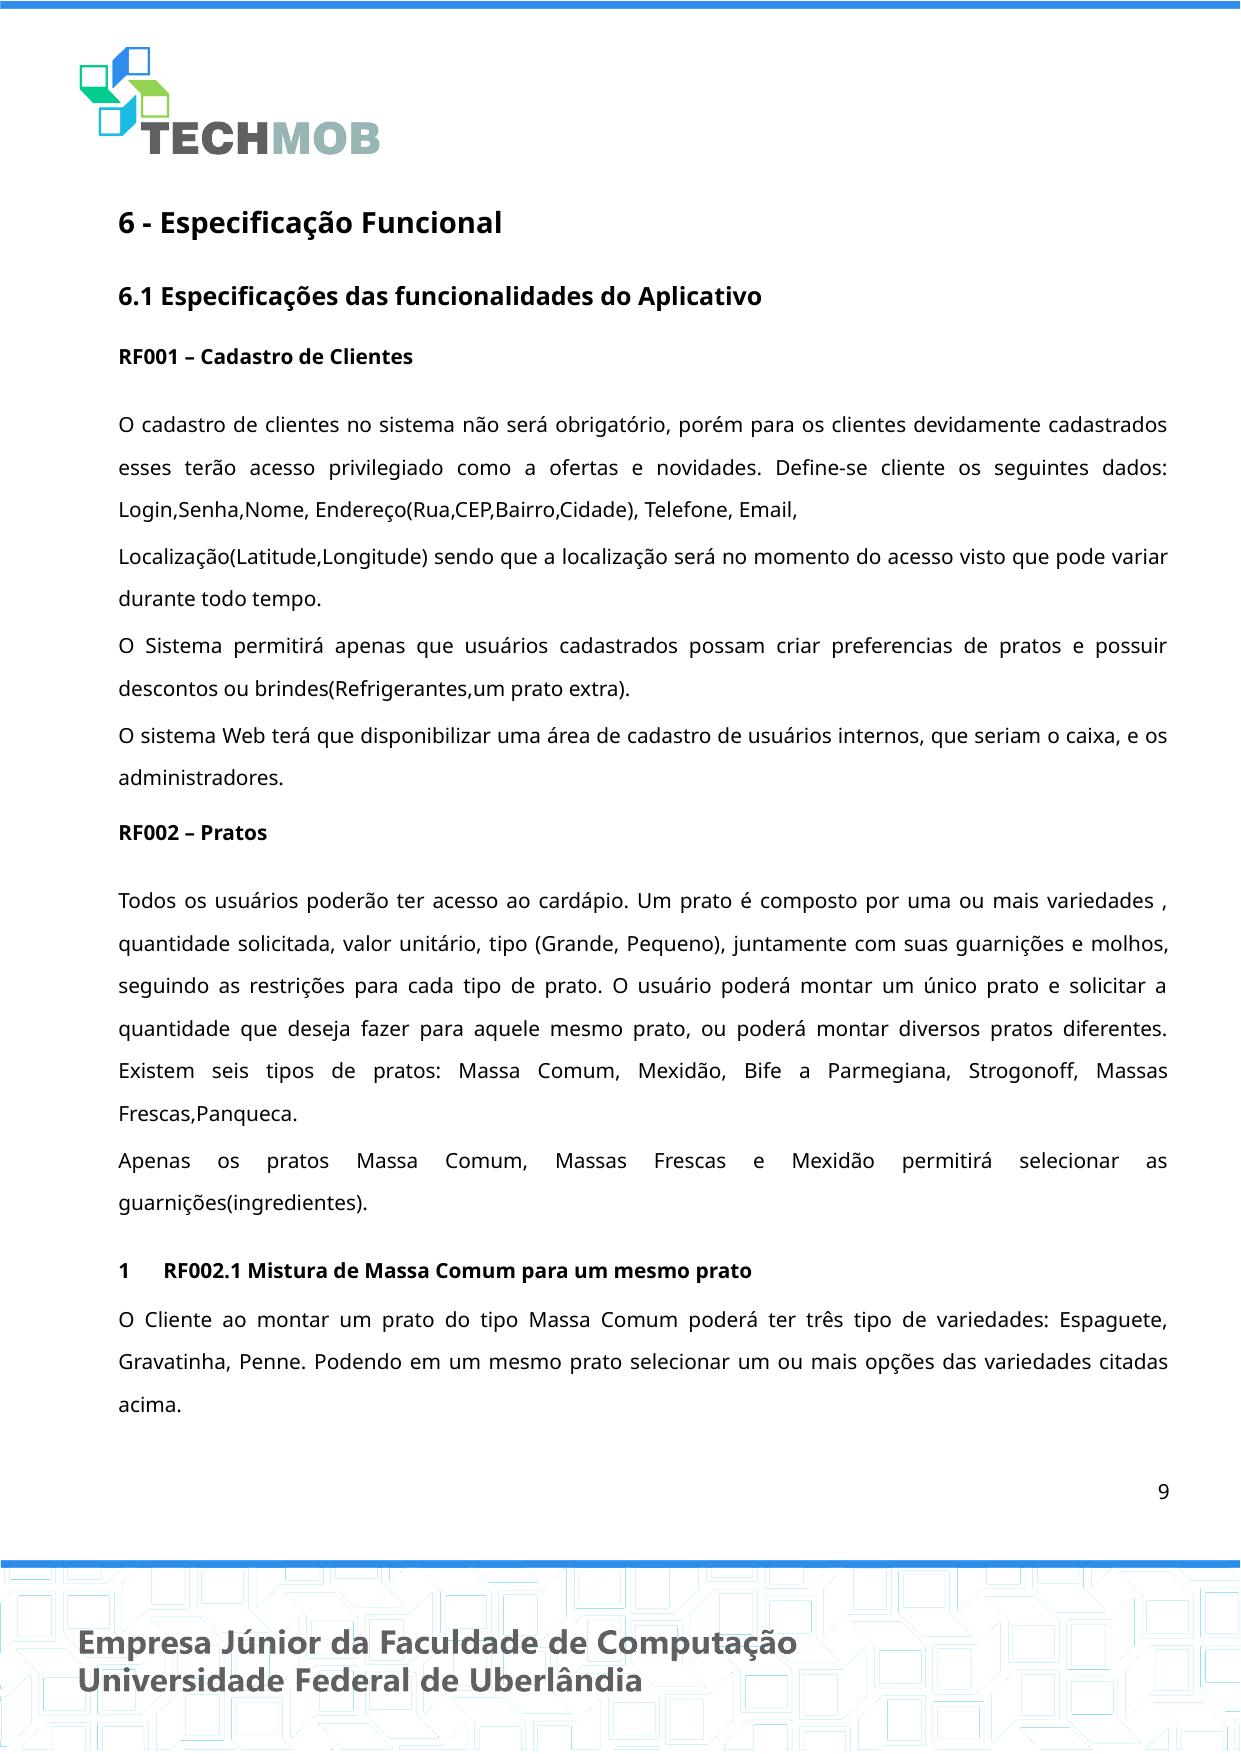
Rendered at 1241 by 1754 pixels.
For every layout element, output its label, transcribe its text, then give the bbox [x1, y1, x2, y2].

text O cadastro de clientes no sistema não será obrigatório, porém para os clientes devidamente cadastrados esses terão acesso privilegiado como a ofertas e novidades. Define-se cliente os seguintes dados: Login,Senha,Nome, Endereço(Rua,CEP,Bairro,Cidade), Telefone, Email, [118, 410, 1169, 524]
text Todos os usuários poderão ter acesso ao cardápio. Um prato é composto por uma ou mais variedades , quantidade solicitada, valor unitário, tipo (Grande, Pequeno), juntamente com suas guarnições e molhos, seguindo as restrições para cada tipo de prato. O usuário poderá montar um único prato e solicitar a quantidade que deseja fazer para aquele mesmo prato, ou poderá montar diversos pratos diferentes. Existem seis tipos de pratos: Massa Comum, Mexidão, Bife a Parmegiana, Strogonoff, Massas Frescas,Panqueca. [118, 886, 1169, 1127]
subtitle 6 - Especificação Funcional [118, 203, 1169, 242]
picture [0, 1, 1241, 155]
picture [0, 1560, 1241, 1750]
text Apenas os pratos Massa Comum, Massas Frescas e Mexidão permitirá selecionar as guarnições(ingredientes). [118, 1146, 1169, 1217]
subtitle RF001 – Cadastro de Clientes [118, 342, 1169, 371]
text Localização(Latitude,Longitude) sendo que a localização será no momento do acesso visto que pode variar durante todo tempo. [118, 542, 1169, 613]
text O sistema Web terá que disponibilizar uma área de cadastro de usuários internos, que seriam o caixa, e os administradores. [118, 721, 1169, 792]
text O Sistema permitirá apenas que usuários cadastrados possam criar preferencias de pratos e possuir descontos ou brindes(Refrigerantes,um prato extra). [118, 631, 1169, 702]
list O Cliente ao montar um prato do tipo Massa Comum poderá ter três tipo de variedades: Espaguete, Gravatinha, Penne. Podendo em um mesmo prato selecionar um ou mais opções das variedades citadas acima. [81, 1305, 1169, 1418]
subtitle RF002.1 Mistura de Massa Comum para um mesmo prato [118, 1256, 1169, 1284]
subtitle RF002 – Pratos [118, 818, 1169, 847]
text 6.1 Especificações das funcionalidades do Aplicativo [118, 279, 1169, 313]
